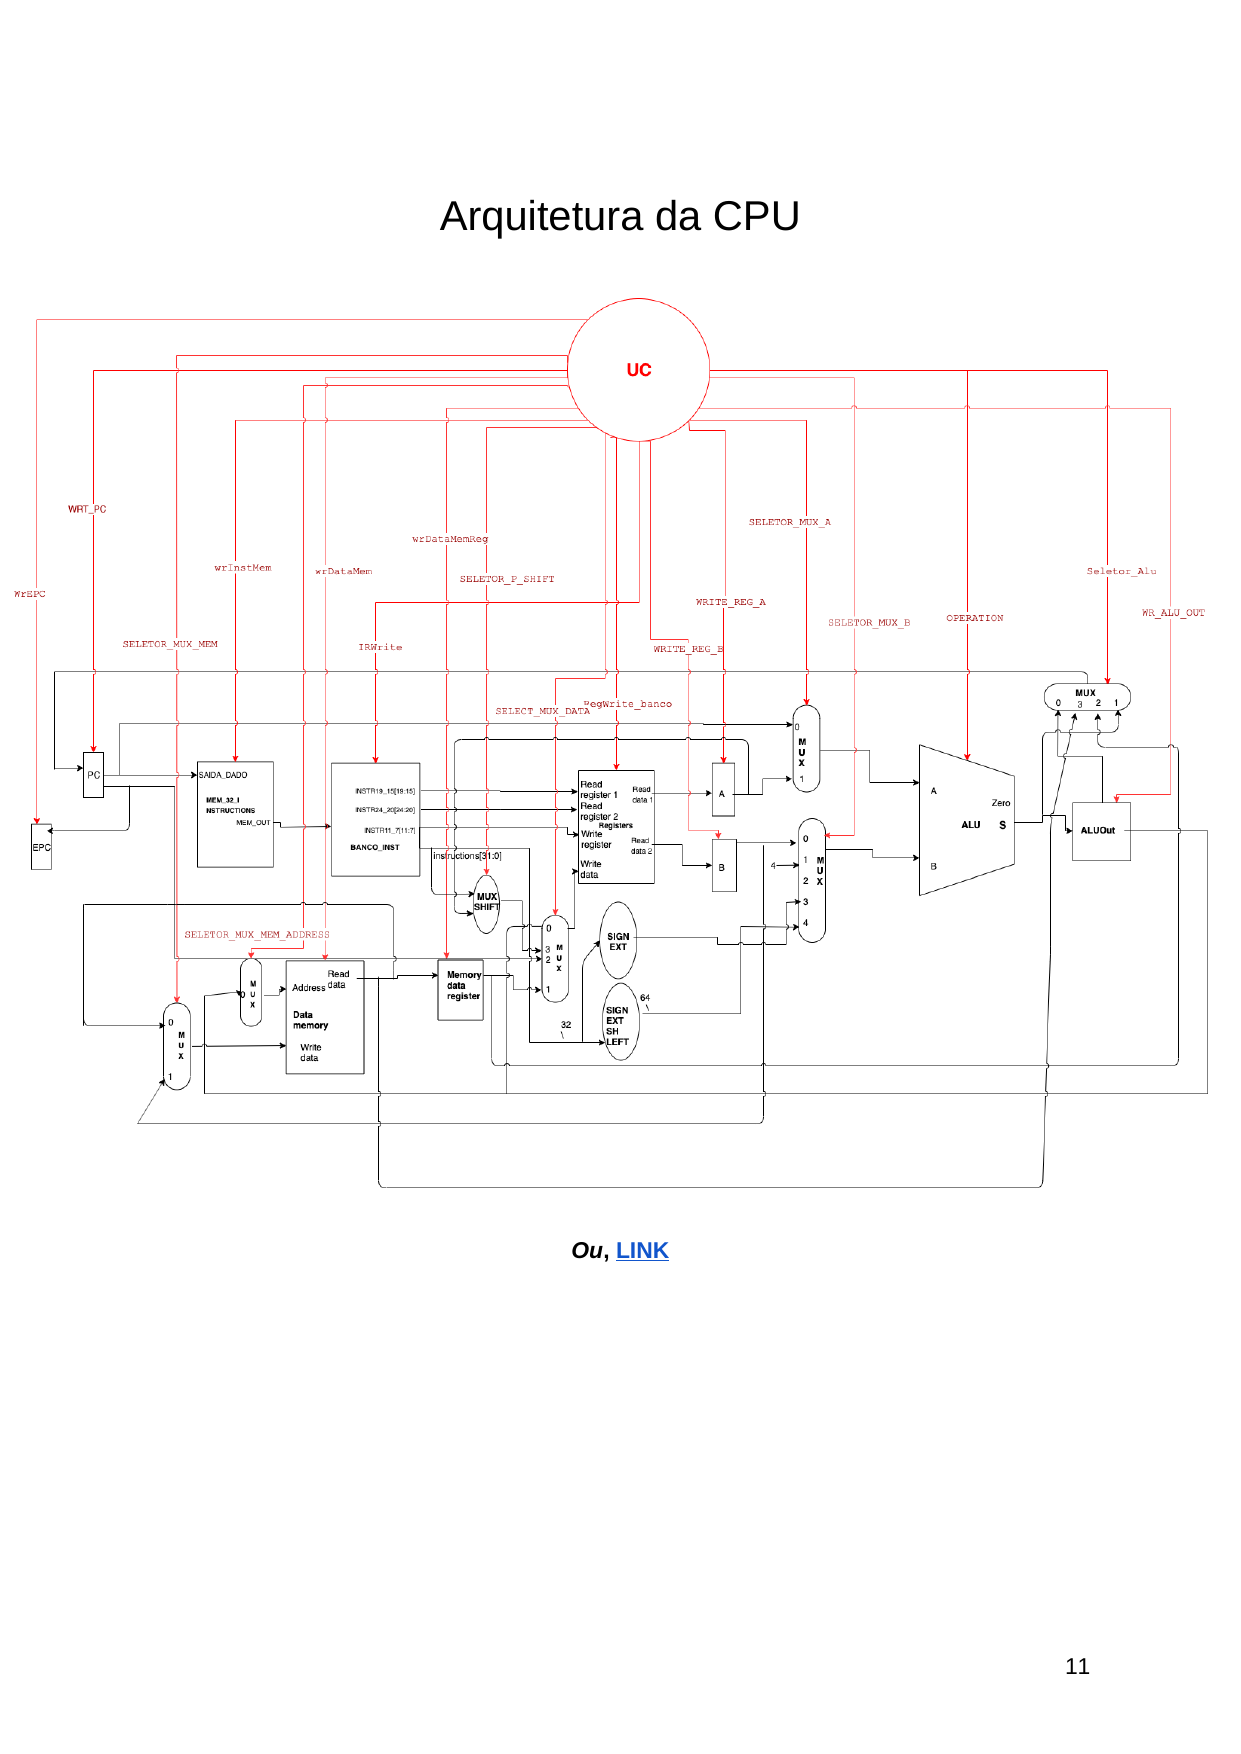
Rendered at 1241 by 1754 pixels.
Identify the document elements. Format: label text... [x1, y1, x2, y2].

text [150, 264, 1090, 298]
picture [12, 298, 1214, 1194]
subtitle Arquitetura da CPU [150, 192, 1090, 239]
text Ou, LINK [150, 1194, 1090, 1264]
